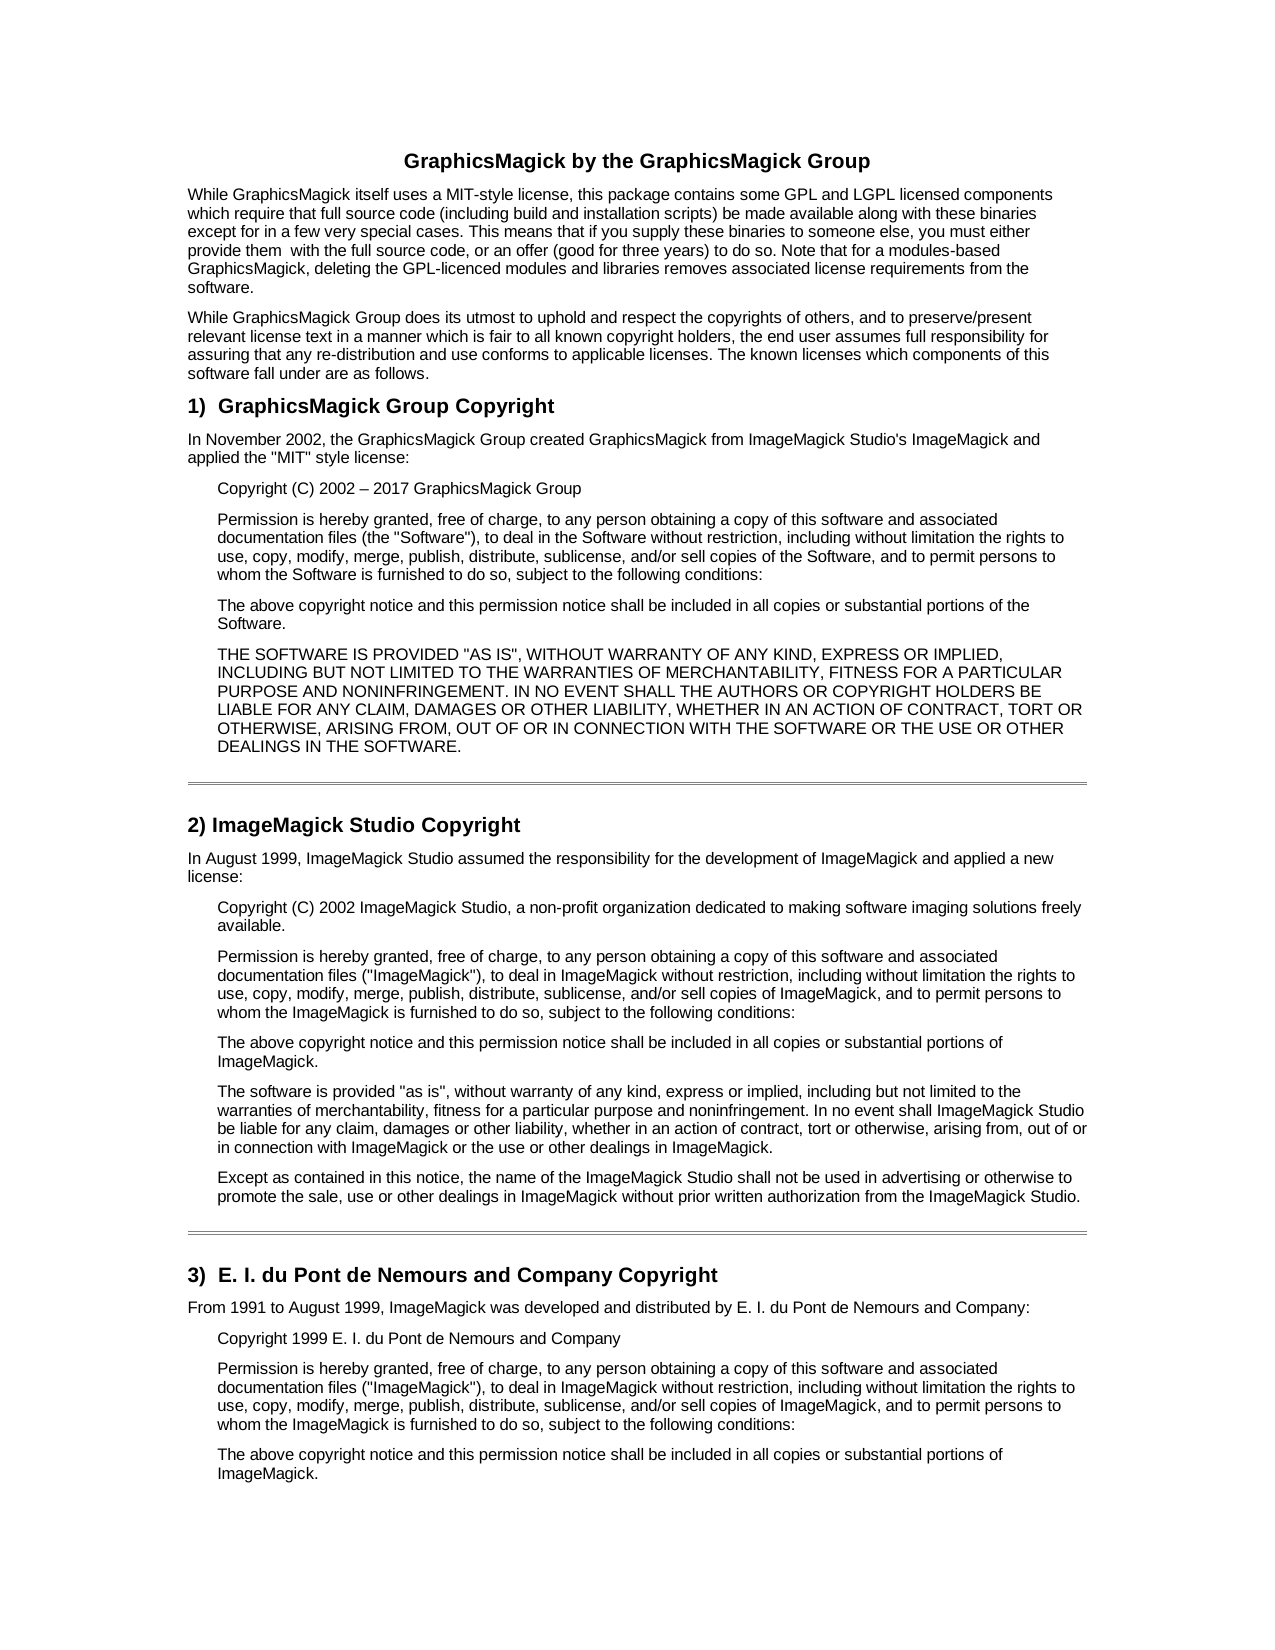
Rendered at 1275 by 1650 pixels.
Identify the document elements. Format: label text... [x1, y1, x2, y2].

subtitle GraphicsMagick by the GraphicsMagick Group [187, 150, 1087, 173]
subtitle 1) GraphicsMagick Group Copyright [187, 395, 1087, 418]
text Permission is hereby granted, free of charge, to any person obtaining a copy of this software and associated documentation files ("ImageMagick"), to deal in ImageMagick without restriction, including without limitation the rights to use, copy, modify, merge, publish, distribute, sublicense, and/or sell copies of ImageMagick, and to permit persons to whom the ImageMagick is furnished to do so, subject to the following conditions: [217, 947, 1087, 1022]
text Copyright (C) 2002 – 2017 GraphicsMagick Group [217, 479, 1087, 498]
text From 1991 to August 1999, ImageMagick was developed and distributed by E. I. du Pont de Nemours and Company: [187, 1299, 1087, 1317]
text The software is provided "as is", without warranty of any kind, express or implied, including but not limited to the warranties of merchantability, fitness for a particular purpose and noninfringement. In no event shall ImageMagick Studio be liable for any claim, damages or other liability, whether in an action of contract, tort or otherwise, arising from, out of or in connection with ImageMagick or the use or other dealings in ImageMagick. [217, 1083, 1087, 1157]
text Copyright 1999 E. I. du Pont de Nemours and Company [217, 1329, 1087, 1348]
text THE SOFTWARE IS PROVIDED "AS IS", WITHOUT WARRANTY OF ANY KIND, EXPRESS OR IMPLIED, INCLUDING BUT NOT LIMITED TO THE WARRANTIES OF MERCHANTABILITY, FITNESS FOR A PARTICULAR PURPOSE AND NONINFRINGEMENT. IN NO EVENT SHALL THE AUTHORS OR COPYRIGHT HOLDERS BE LIABLE FOR ANY CLAIM, DAMAGES OR OTHER LIABILITY, WHETHER IN AN ACTION OF CONTRACT, TORT OR OTHERWISE, ARISING FROM, OUT OF OR IN CONNECTION WITH THE SOFTWARE OR THE USE OR OTHER DEALINGS IN THE SOFTWARE. [217, 645, 1087, 756]
text While GraphicsMagick itself uses a MIT-style license, this package contains some GPL and LGPL licensed components which require that full source code (including build and installation scripts) be made available along with these binaries except for in a few very special cases. This means that if you supply these binaries to someone else, you must either provide them with the full source code, or an offer (good for three years) to do so. Note that for a modules-based GraphicsMagick, deleting the GPL-licenced modules and libraries removes associated license requirements from the software. [187, 186, 1087, 297]
text In August 1999, ImageMagick Studio assumed the responsibility for the development of ImageMagick and applied a new license: [187, 849, 1087, 886]
subtitle 3) E. I. du Pont de Nemours and Company Copyright [187, 1263, 1087, 1287]
text In November 2002, the GraphicsMagick Group created GraphicsMagick from ImageMagick Studio's ImageMagick and applied the "MIT" style license: [187, 430, 1087, 467]
text The above copyright notice and this permission notice shall be included in all copies or substantial portions of ImageMagick. [217, 1033, 1087, 1071]
text Permission is hereby granted, free of charge, to any person obtaining a copy of this software and associated documentation files ("ImageMagick"), to deal in ImageMagick without restriction, including without limitation the rights to use, copy, modify, merge, publish, distribute, sublicense, and/or sell copies of ImageMagick, and to permit persons to whom the ImageMagick is furnished to do so, subject to the following conditions: [217, 1360, 1087, 1434]
text Permission is hereby granted, free of charge, to any person obtaining a copy of this software and associated documentation files (the "Software"), to deal in the Software without restriction, including without limitation the rights to use, copy, modify, merge, publish, distribute, sublicense, and/or sell copies of the Software, and to permit persons to whom the Software is furnished to do so, subject to the following conditions: [217, 510, 1087, 584]
text The above copyright notice and this permission notice shall be included in all copies or substantial portions of ImageMagick. [217, 1446, 1087, 1483]
text The above copyright notice and this permission notice shall be included in all copies or substantial portions of the Software. [217, 596, 1087, 633]
text Except as contained in this notice, the name of the ImageMagick Studio shall not be used in advertising or otherwise to promote the sale, use or other dealings in ImageMagick without prior written authorization from the ImageMagick Studio. [217, 1169, 1087, 1206]
text While GraphicsMagick Group does its utmost to uphold and respect the copyrights of others, and to preserve/present relevant license text in a manner which is fair to all known copyright holders, the end user assumes full responsibility for assuring that any re-distribution and use conforms to applicable licenses. The known licenses which components of this software fall under are as follows. [187, 309, 1087, 383]
text Copyright (C) 2002 ImageMagick Studio, a non-profit organization dedicated to making software imaging solutions freely available. [217, 898, 1087, 935]
subtitle 2) ImageMagick Studio Copyright [187, 814, 1087, 837]
